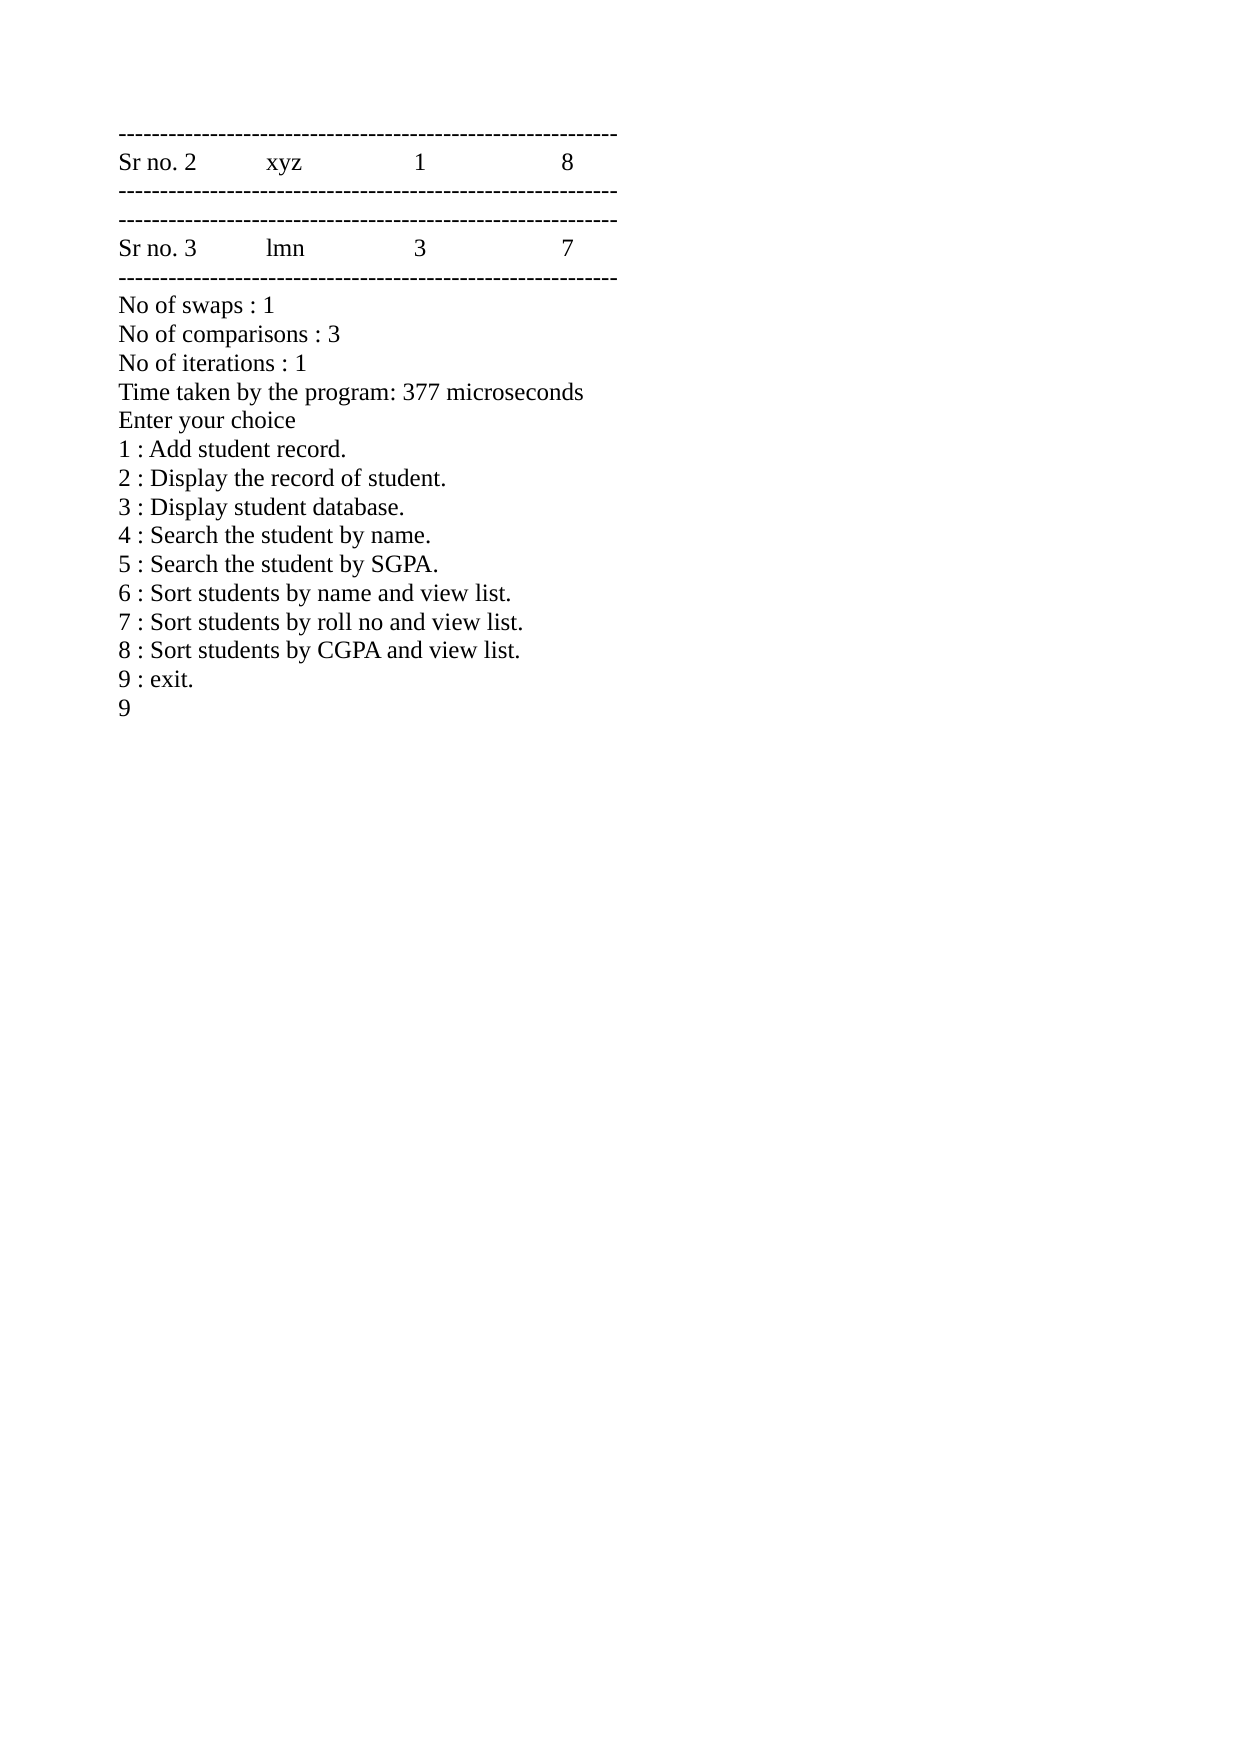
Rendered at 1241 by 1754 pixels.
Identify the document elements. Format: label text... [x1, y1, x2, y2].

text Enter your choice [118, 406, 1122, 434]
text ------------------------------------------------------------ [118, 204, 1122, 233]
text ------------------------------------------------------------ [118, 118, 1122, 147]
text 9 : exit. [118, 664, 1122, 693]
text 2 : Display the record of student. [118, 463, 1122, 492]
text 1 : Add student record. [118, 434, 1122, 463]
text ------------------------------------------------------------ [118, 262, 1122, 291]
text 3 : Display student database. [118, 492, 1122, 521]
text No of comparisons : 3 [118, 319, 1122, 348]
text 8 : Sort students by CGPA and view list. [118, 636, 1122, 664]
text 4 : Search the student by name. [118, 521, 1122, 549]
text 5 : Search the student by SGPA. [118, 549, 1122, 578]
text Sr no. 2 xyz 1 8 [118, 147, 1122, 176]
text No of iterations : 1 [118, 348, 1122, 377]
text 6 : Sort students by name and view list. [118, 578, 1122, 607]
text No of swaps : 1 [118, 291, 1122, 319]
text Time taken by the program: 377 microseconds [118, 377, 1122, 406]
text Sr no. 3 lmn 3 7 [118, 233, 1122, 262]
text 9 [118, 693, 1122, 722]
text 7 : Sort students by roll no and view list. [118, 607, 1122, 636]
text ------------------------------------------------------------ [118, 176, 1122, 204]
